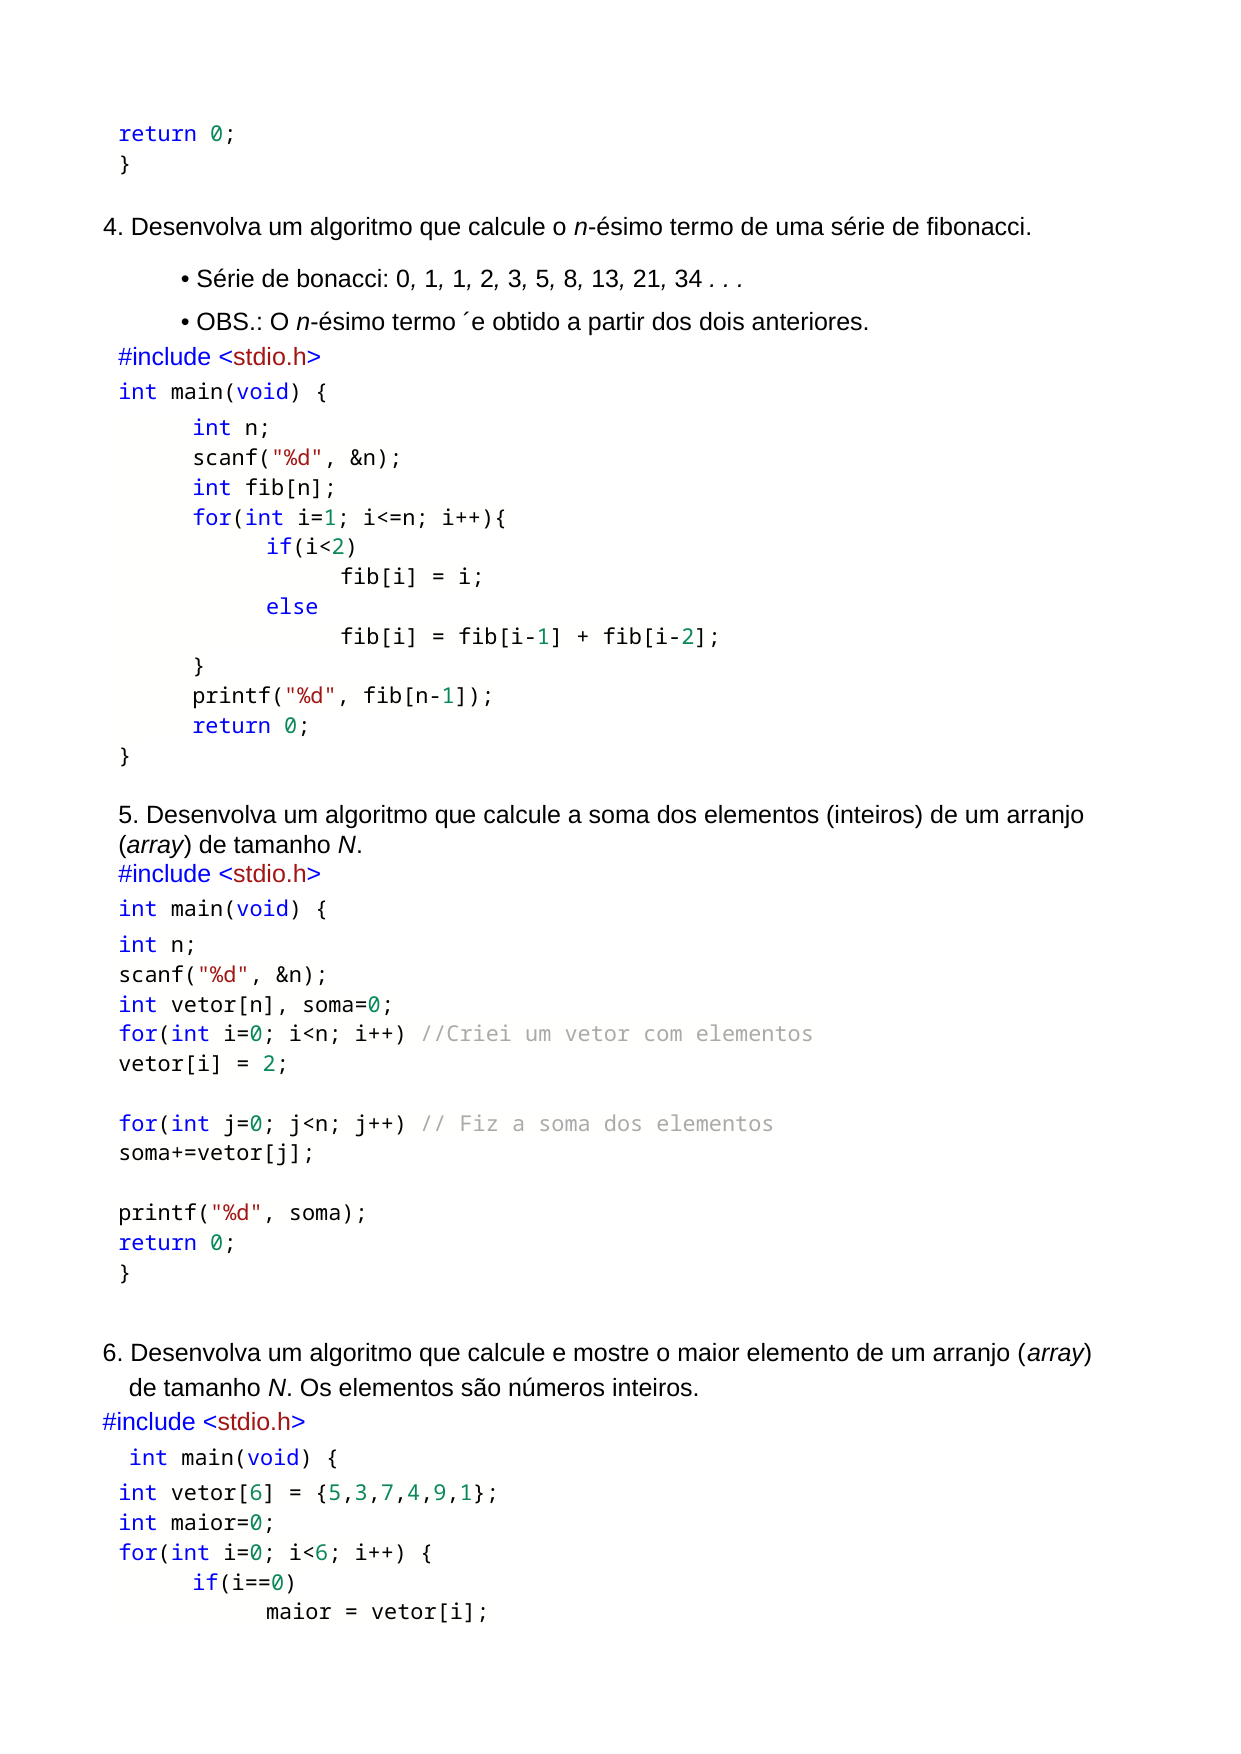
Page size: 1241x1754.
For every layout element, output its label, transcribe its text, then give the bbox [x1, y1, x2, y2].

text #include <stdio.h> [102, 1407, 1122, 1436]
text printf("%d", fib[n-1]); [118, 680, 1122, 710]
text int fib[n]; [118, 472, 1122, 501]
text } [118, 1256, 1122, 1286]
text if(i<2) [118, 531, 1122, 561]
text #include <stdio.h> [118, 342, 1122, 371]
text int maior=0; [118, 1507, 1122, 1537]
text 4. Desenvolva um algoritmo que calcule o n-ésimo termo de uma série de fibonacci. [103, 212, 1121, 241]
text else [118, 591, 1122, 621]
text if(i==0) [118, 1567, 1122, 1596]
text int vetor[n], soma=0; [118, 988, 1122, 1018]
text int vetor[6] = {5,3,7,4,9,1}; [118, 1477, 1122, 1507]
text int main(void) { [118, 893, 1122, 923]
text soma+=vetor[j]; [118, 1137, 1122, 1167]
text } [118, 650, 1122, 680]
text • Série de bonacci: 0, 1, 1, 2, 3, 5, 8, 13, 21, 34 . . . [181, 264, 1122, 293]
text return 0; [118, 118, 1122, 148]
text for(int i=0; i<n; i++) //Criei um vetor com elementos [118, 1018, 1122, 1048]
text int n; [118, 412, 1122, 442]
text return 0; [118, 1227, 1122, 1256]
text printf("%d", soma); [118, 1197, 1122, 1227]
text int n; [118, 929, 1122, 959]
text return 0; [118, 710, 1122, 740]
text • OBS.: O n-ésimo termo ´e obtido a partir dos dois anteriores. [181, 307, 1122, 336]
text for(int i=1; i<=n; i++){ [118, 501, 1122, 531]
text vetor[i] = 2; [118, 1048, 1122, 1078]
text scanf("%d", &n); [118, 959, 1122, 988]
text for(int j=0; j<n; j++) // Fiz a soma dos elementos [118, 1108, 1122, 1137]
text } [118, 148, 1122, 178]
text maior = vetor[i]; [118, 1596, 1122, 1626]
text 6. Desenvolva um algoritmo que calcule e mostre o maior elemento de um arranjo (array) de tamanho N. Os elementos são números inteiros. [102, 1338, 1122, 1401]
text int main(void) { [102, 1441, 1122, 1471]
text fib[i] = i; [118, 561, 1122, 591]
text int main(void) { [118, 376, 1122, 406]
text scanf("%d", &n); [118, 442, 1122, 472]
text 5. Desenvolva um algoritmo que calcule a soma dos elementos (inteiros) de um arranjo (array) de tamanho N. [118, 799, 1122, 859]
text fib[i] = fib[i-1] + fib[i-2]; [118, 621, 1122, 650]
text } [118, 740, 1122, 769]
text #include <stdio.h> [118, 859, 1122, 887]
text for(int i=0; i<6; i++) { [118, 1537, 1122, 1567]
